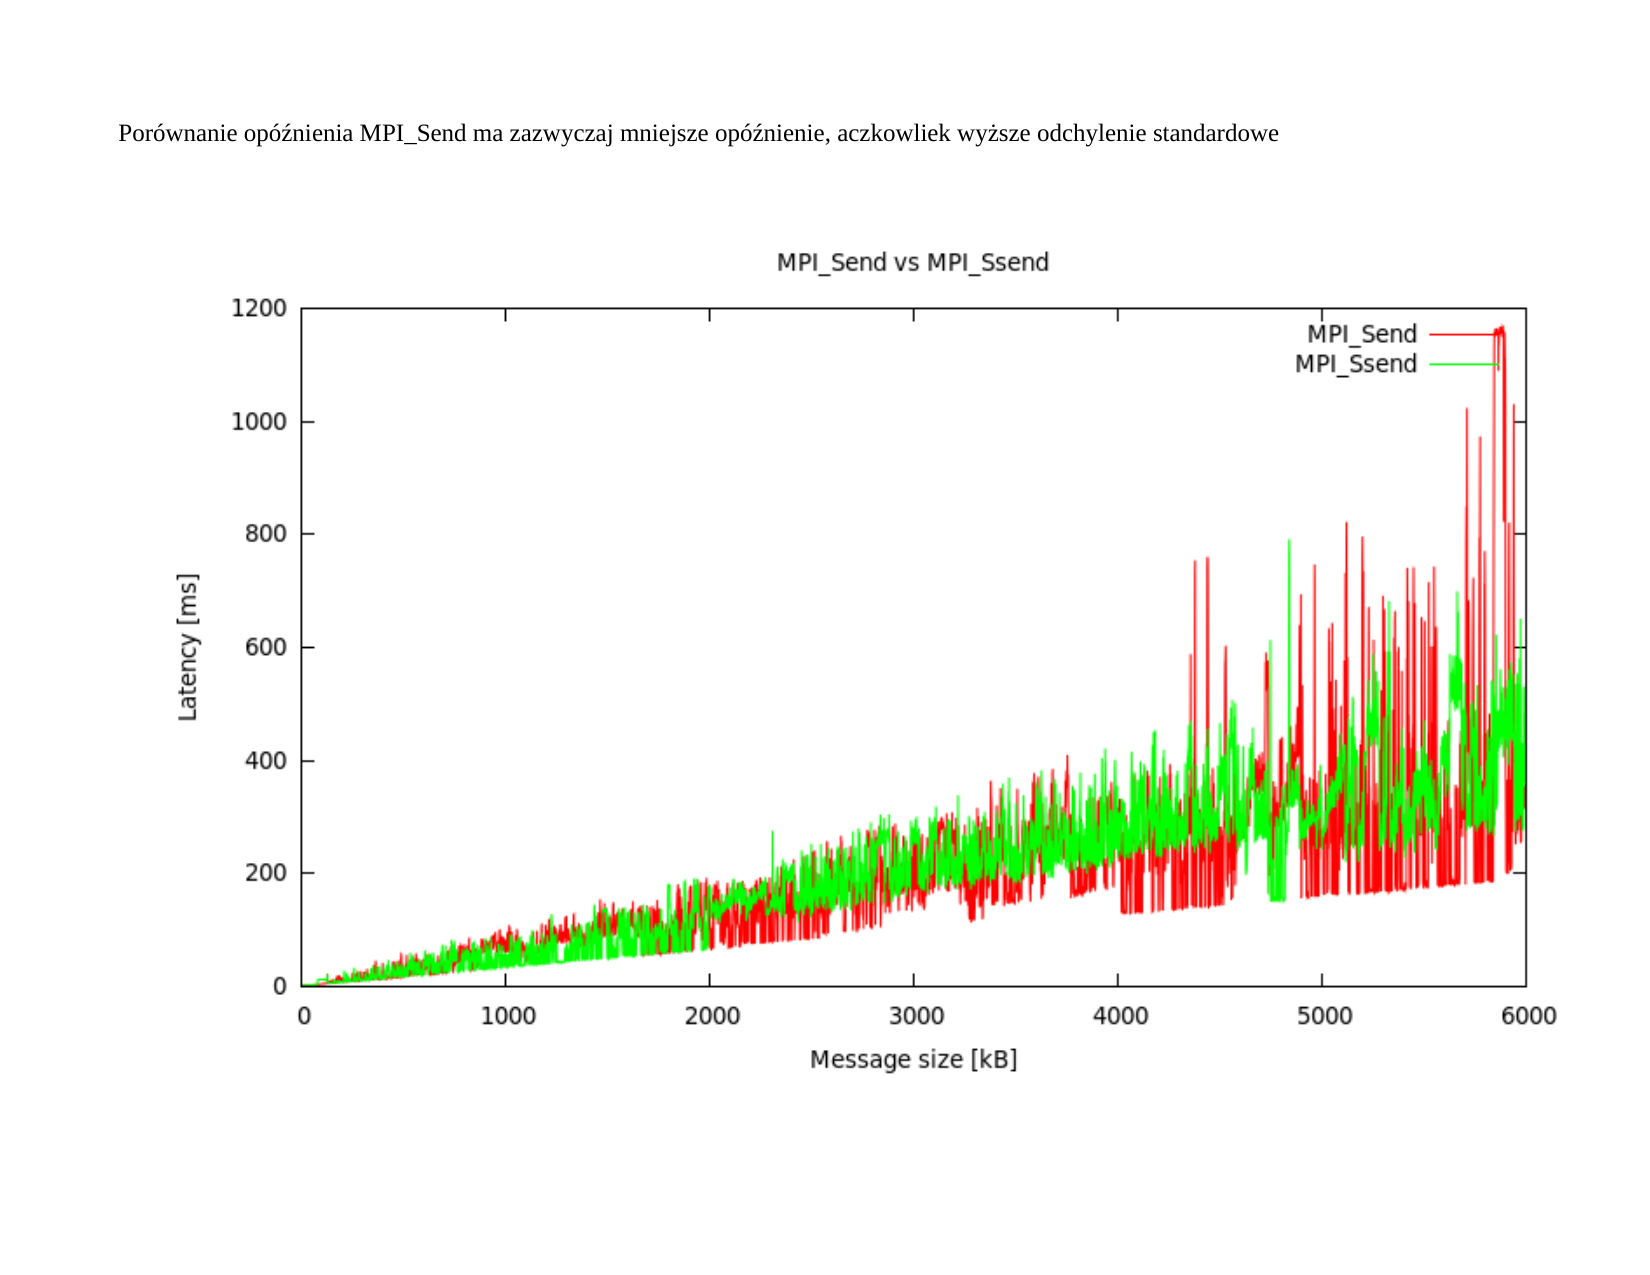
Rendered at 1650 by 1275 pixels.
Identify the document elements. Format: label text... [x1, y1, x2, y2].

picture [170, 225, 1564, 1077]
text Porównanie opóźnienia MPI_Send ma zazwyczaj mniejsze opóźnienie, aczkowliek wyższe odchylenie standardowe [118, 118, 1532, 147]
